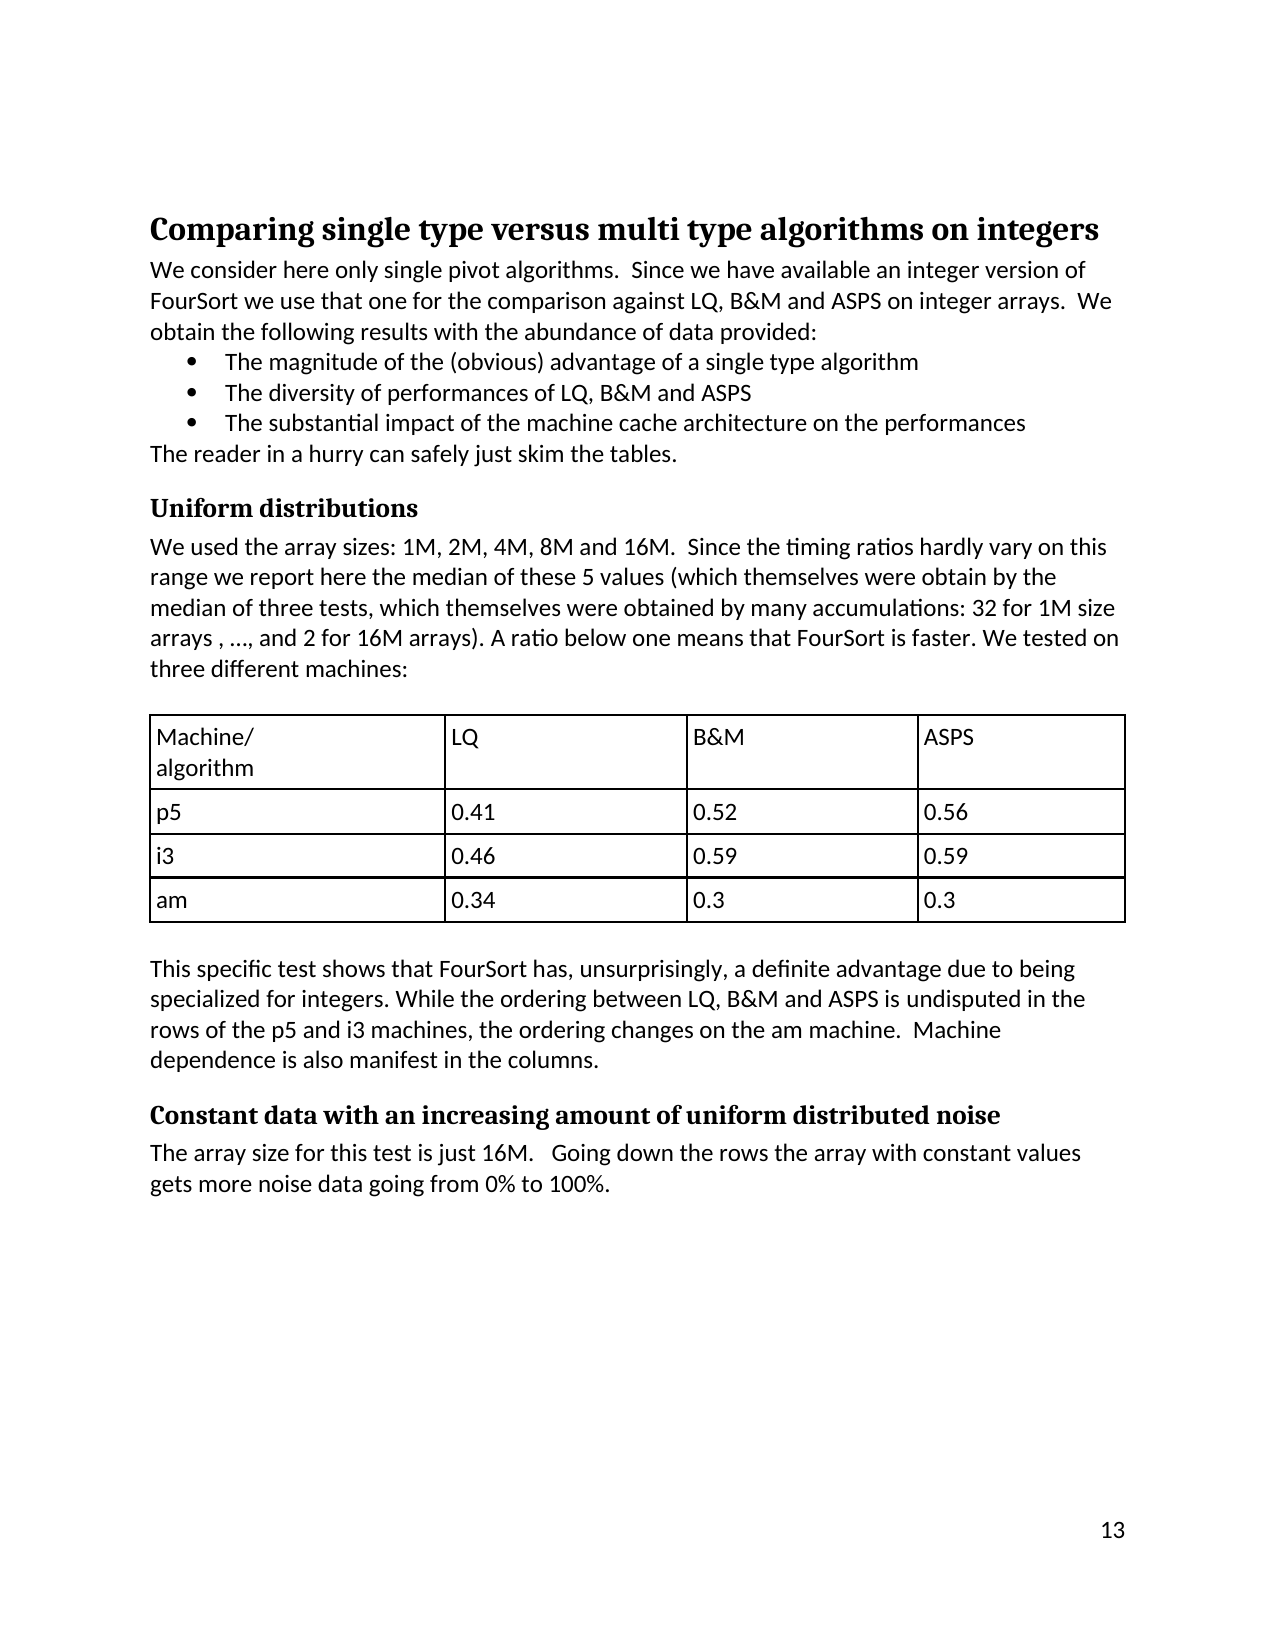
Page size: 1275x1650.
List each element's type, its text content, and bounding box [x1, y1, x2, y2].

subtitle Comparing single type versus multi type algorithms on integers [150, 210, 1125, 248]
text This specific test shows that FourSort has, unsurprisingly, a definite advantage due to being specialized for integers. While the ordering between LQ, B&M and ASPS is undisputed in the rows of the p5 and i3 machines, the ordering changes on the am machine. Machine dependence is also manifest in the columns. [150, 953, 1125, 1075]
list The magnitude of the (obvious) advantage of a single type algorithm [187, 346, 1125, 377]
list The diversity of performances of LQ, B&M and ASPS [187, 377, 1125, 407]
table_header Machine/ algorithm [151, 716, 444, 788]
table_cell 0.52 [688, 790, 917, 832]
table_header LQ [446, 716, 686, 788]
subtitle Constant data with an increasing amount of uniform distributed noise [150, 1100, 1125, 1131]
table_cell i3 [151, 835, 444, 876]
table_cell 0.46 [446, 835, 686, 876]
text The array size for this test is just 16M. Going down the rows the array with constant values gets more noise data going from 0% to 100%. [150, 1138, 1125, 1199]
text We consider here only single pivot algorithms. Since we have available an integer version of FourSort we use that one for the comparison against LQ, B&M and ASPS on integer arrays. We obtain the following results with the abundance of data provided: [150, 254, 1125, 346]
subtitle Uniform distributions [150, 493, 1125, 524]
list The substantial impact of the machine cache architecture on the performances [187, 407, 1125, 438]
table_cell 0.59 [919, 835, 1124, 876]
table_cell 0.56 [919, 790, 1124, 832]
table_header ASPS [919, 716, 1124, 788]
text We used the array sizes: 1M, 2M, 4M, 8M and 16M. Since the timing ratios hardly vary on this range we report here the median of these 5 values (which themselves were obtain by the median of three tests, which themselves were obtained by many accumulations: 32 for 1M size arrays , …, and 2 for 16M arrays). A ratio below one means that FourSort is faster. We tested on three different machines: [150, 531, 1125, 683]
table_cell 0.3 [688, 879, 917, 921]
table_cell 0.59 [688, 835, 917, 876]
table_cell p5 [151, 790, 444, 832]
table_cell am [151, 879, 444, 921]
table_header B&M [688, 716, 917, 788]
table_cell 0.41 [446, 790, 686, 832]
table_cell 0.3 [919, 879, 1124, 921]
text The reader in a hurry can safely just skim the tables. [150, 438, 1125, 468]
table_cell 0.34 [446, 879, 686, 921]
